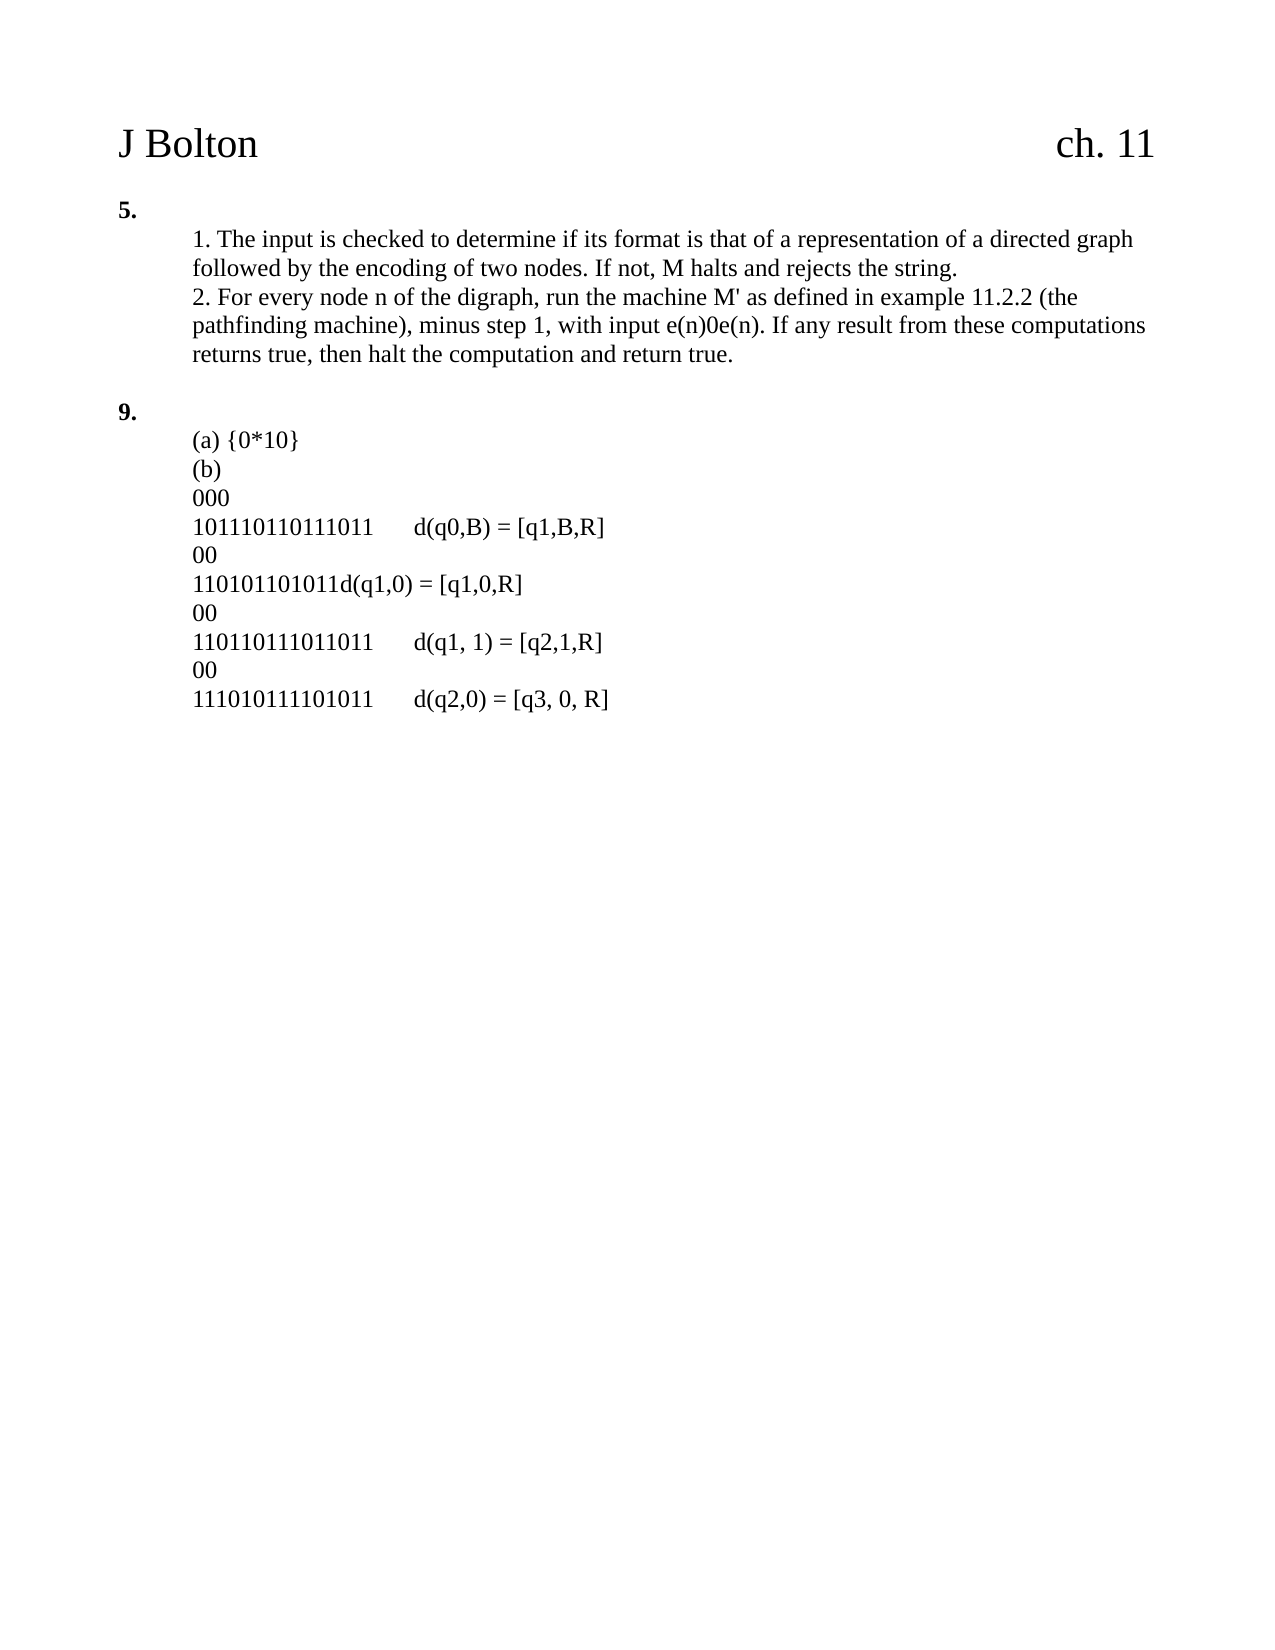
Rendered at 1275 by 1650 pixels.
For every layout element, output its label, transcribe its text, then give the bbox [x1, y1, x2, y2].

text 00 [192, 598, 1157, 627]
text 110110111011011 d(q1, 1) = [q2,1,R] [192, 627, 1157, 656]
text 110101101011 d(q1,0) = [q1,0,R] [192, 569, 1157, 598]
text 101110110111011 d(q0,B) = [q1,B,R] [192, 512, 1157, 541]
text 111010111101011 d(q2,0) = [q3, 0, R] [192, 684, 1157, 713]
text 5. [118, 196, 1157, 224]
text (a) {0*10} [192, 426, 1157, 454]
text 2. For every node n of the digraph, run the machine M' as defined in example 11.2.2 (the pathfinding machine), minus step 1, with input e(n)0e(n). If any result from these computations returns true, then halt the computation and return true. [192, 282, 1157, 368]
text (b) [192, 454, 1157, 483]
text 9. [118, 397, 1157, 426]
text 00 [192, 541, 1157, 569]
text 1. The input is checked to determine if its format is that of a representation of a directed graph followed by the encoding of two nodes. If not, M halts and rejects the string. [192, 224, 1157, 282]
text 00 [192, 656, 1157, 684]
text 000 [192, 483, 1157, 512]
